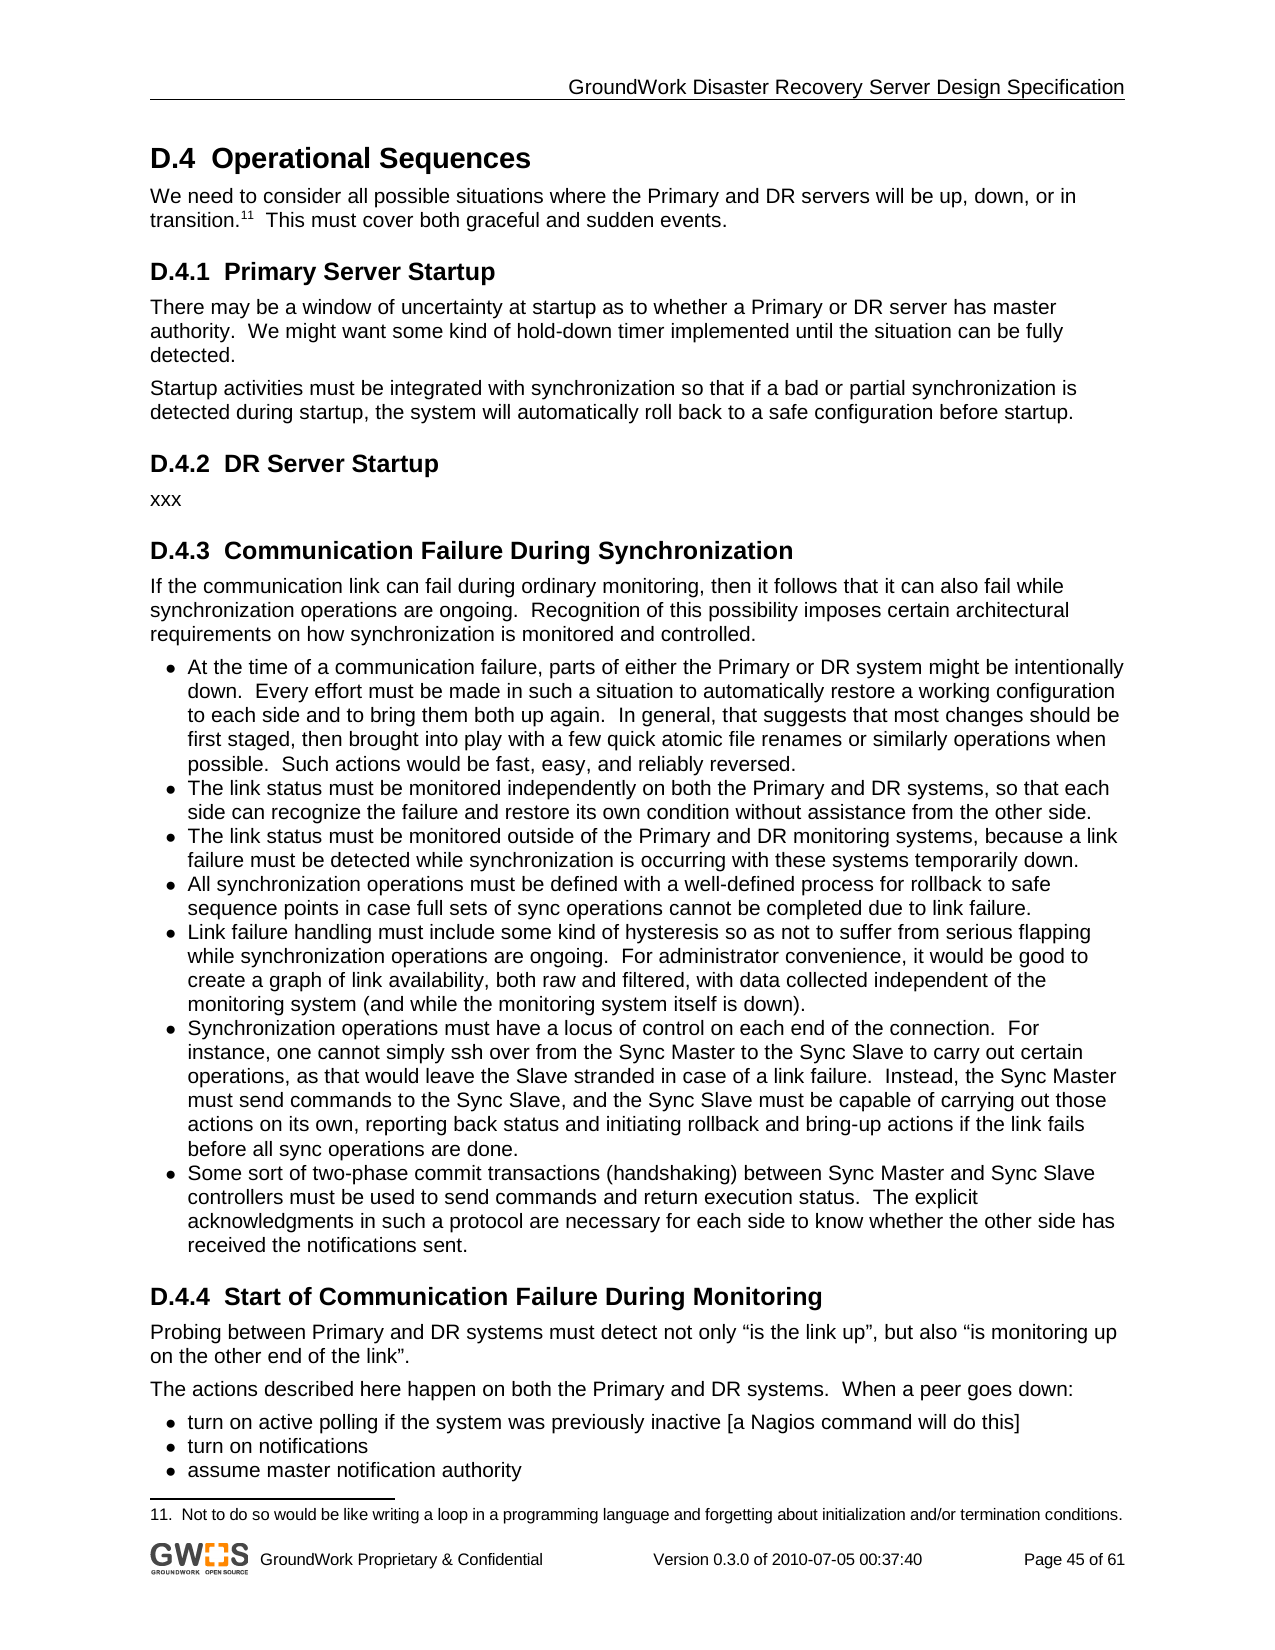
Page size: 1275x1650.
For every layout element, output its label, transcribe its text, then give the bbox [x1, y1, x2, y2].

text The actions described here happen on both the Primary and DR systems. When a peer goes down: [150, 1377, 1125, 1401]
list At the time of a communication failure, parts of either the Primary or DR system might be intentionally down. Every effort must be made in such a situation to automatically restore a working configuration to each side and to bring them both up again. In general, that suggests that most changes should be first staged, then brought into play with a few quick atomic file renames or similarly operations when possible. Such actions would be fast, easy, and reliably reversed. [165, 655, 1125, 776]
text xxx [150, 487, 1125, 511]
list The link status must be monitored independently on both the Primary and DR systems, so that each side can recognize the failure and restore its own condition without assistance from the other side. [165, 776, 1125, 824]
list turn on notifications [165, 1434, 1125, 1458]
picture [150, 1543, 248, 1575]
list assume master notification authority [165, 1458, 1125, 1482]
subtitle Primary Server Startup [150, 257, 1125, 286]
subtitle Operational Sequences [150, 141, 1125, 174]
text There may be a window of uncertainty at startup as to whether a Primary or DR server has master authority. We might want some kind of hold-down timer implemented until the situation can be fully detected. [150, 295, 1125, 367]
subtitle Start of Communication Failure During Monitoring [150, 1282, 1125, 1311]
list Link failure handling must include some kind of hysteresis so as not to suffer from serious flapping while synchronization operations are ongoing. For administrator convenience, it would be good to create a graph of link availability, both raw and filtered, with data collected independent of the monitoring system (and while the monitoring system itself is down). [165, 920, 1125, 1016]
subtitle DR Server Startup [150, 449, 1125, 478]
text Not to do so would be like writing a loop in a programming language and forgetting about initialization and/or termination conditions. [150, 1505, 1125, 1524]
text We need to consider all possible situations where the Primary and DR servers will be up, down, or in transition. This must cover both graceful and sudden events. [150, 183, 1125, 232]
list Synchronization operations must have a locus of control on each end of the connection. For instance, one cannot simply ssh over from the Sync Master to the Sync Slave to carry out certain operations, as that would leave the Slave stranded in case of a link failure. Instead, the Sync Master must send commands to the Sync Slave, and the Sync Slave must be capable of carrying out those actions on its own, reporting back status and initiating rollback and bring-up actions if the link fails before all sync operations are done. [165, 1016, 1125, 1161]
subtitle Communication Failure During Synchronization [150, 536, 1125, 565]
text Probing between Primary and DR systems must detect not only “is the link up”, but also “is monitoring up on the other end of the link”. [150, 1320, 1125, 1368]
list Some sort of two-phase commit transactions (handshaking) between Sync Master and Sync Slave controllers must be used to send commands and return execution status. The explicit acknowledgments in such a protocol are necessary for each side to know whether the other side has received the notifications sent. [165, 1161, 1125, 1257]
list turn on active polling if the system was previously inactive [a Nagios command will do this] [165, 1410, 1125, 1434]
text Startup activities must be integrated with synchronization so that if a bad or partial synchronization is detected during startup, the system will automatically roll back to a safe configuration before startup. [150, 376, 1125, 424]
list All synchronization operations must be defined with a well-defined process for rollback to safe sequence points in case full sets of sync operations cannot be completed due to link failure. [165, 872, 1125, 920]
list The link status must be monitored outside of the Primary and DR monitoring systems, because a link failure must be detected while synchronization is occurring with these systems temporarily down. [165, 824, 1125, 872]
text If the communication link can fail during ordinary monitoring, then it follows that it can also fail while synchronization operations are ongoing. Recognition of this possibility imposes certain architectural requirements on how synchronization is monitored and controlled. [150, 574, 1125, 646]
